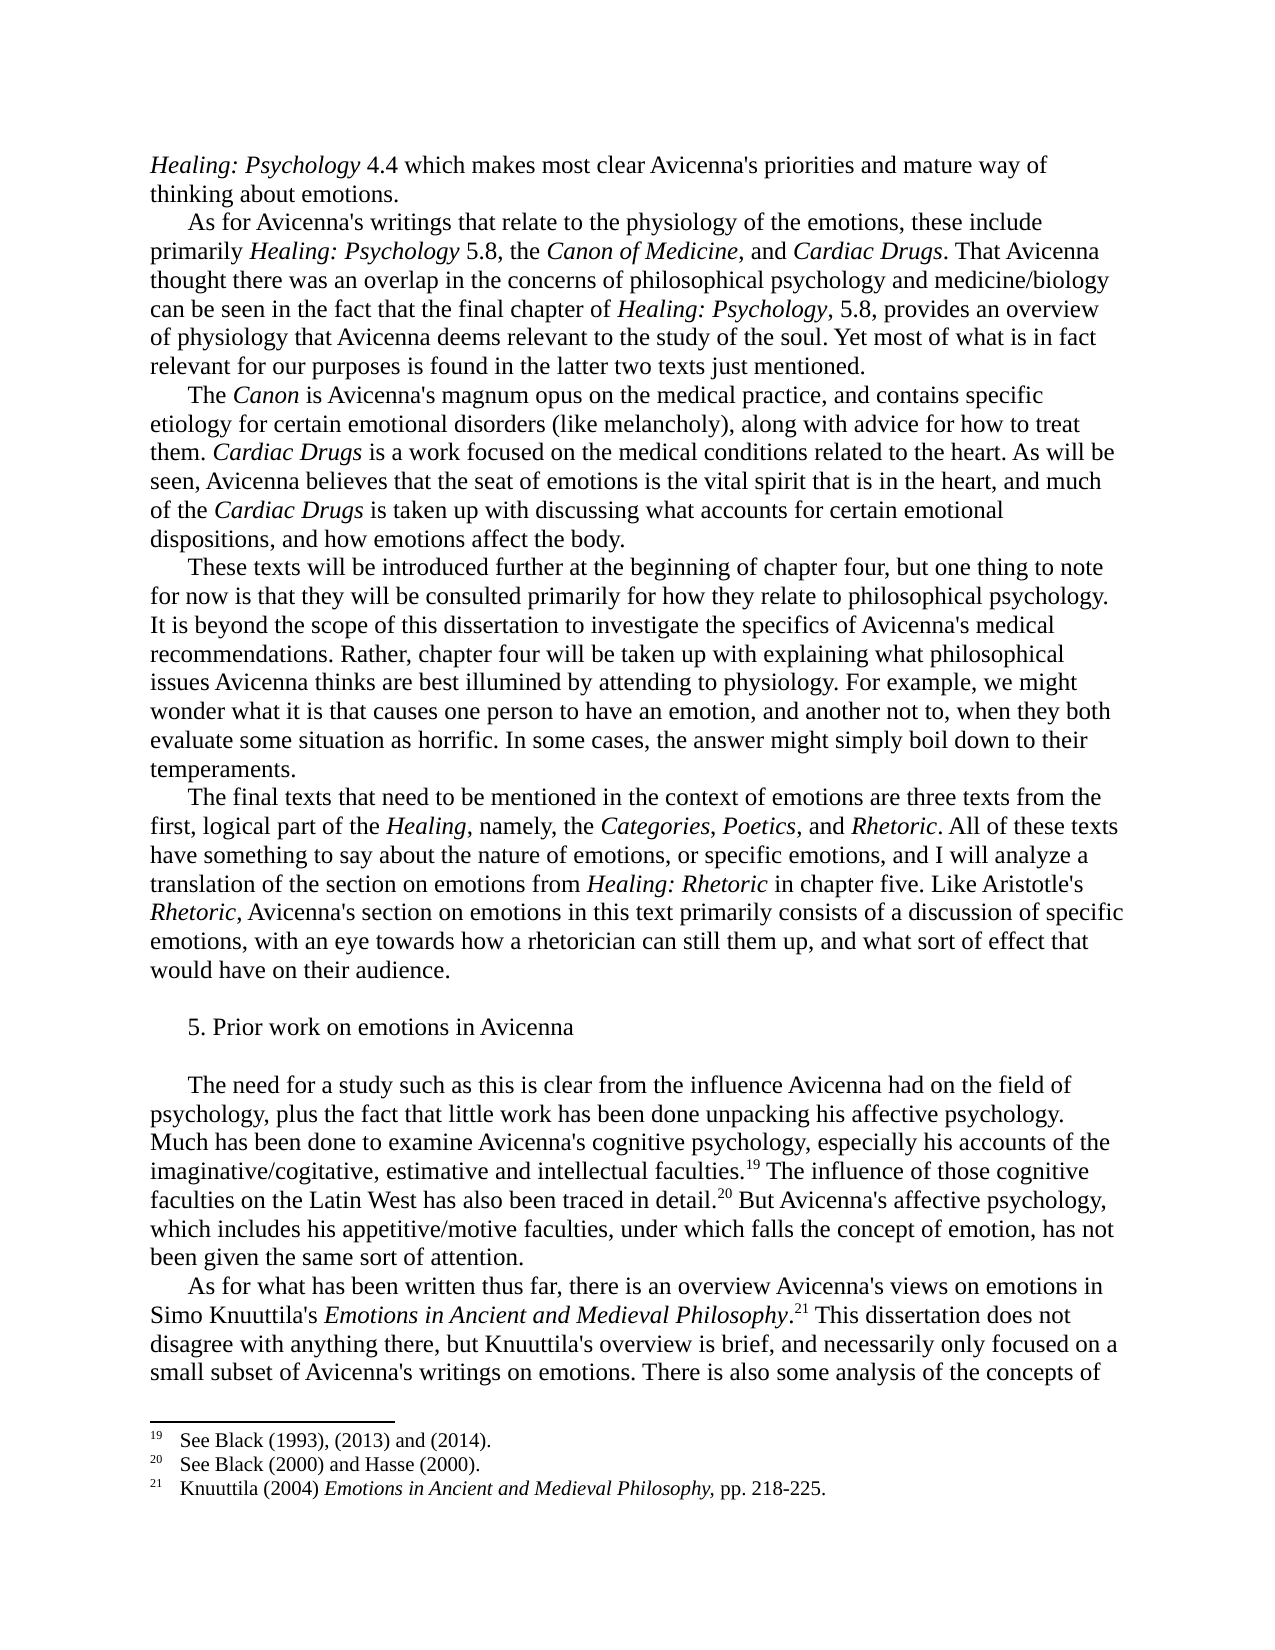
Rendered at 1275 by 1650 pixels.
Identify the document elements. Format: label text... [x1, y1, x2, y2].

text The need for a study such as this is clear from the influence Avicenna had on the field of psychology, plus the fact that little work has been done unpacking his affective psychology. Much has been done to examine Avicenna's cognitive psychology, especially his accounts of the imaginative/cogitative, estimative and intellectual faculties. The influence of those cognitive faculties on the Latin West has also been traced in detail. But Avicenna's affective psychology, which includes his appetitive/motive faculties, under which falls the concept of emotion, has not been given the same sort of attention. [150, 1070, 1125, 1271]
text See Black (1993), (2013) and (2014). [150, 1428, 1125, 1452]
text Knuuttila (2004) Emotions in Ancient and Medieval Philosophy, pp. 218-225. [150, 1476, 1125, 1500]
text See Black (2000) and Hasse (2000). [150, 1452, 1125, 1476]
text Healing: Psychology 4.4 which makes most clear Avicenna's priorities and mature way of thinking about emotions. [150, 150, 1125, 207]
text These texts will be introduced further at the beginning of chapter four, but one thing to note for now is that they will be consulted primarily for how they relate to philosophical psychology. It is beyond the scope of this dissertation to investigate the specifics of Avicenna's medical recommendations. Rather, chapter four will be taken up with explaining what philosophical issues Avicenna thinks are best illumined by attending to physiology. For example, we might wonder what it is that causes one person to have an emotion, and another not to, when they both evaluate some situation as horrific. In some cases, the answer might simply boil down to their temperaments. [150, 552, 1125, 782]
text As for Avicenna's writings that relate to the physiology of the emotions, these include primarily Healing: Psychology 5.8, the Canon of Medicine, and Cardiac Drugs. That Avicenna thought there was an overlap in the concerns of philosophical psychology and medicine/biology can be seen in the fact that the final chapter of Healing: Psychology, 5.8, provides an overview of physiology that Avicenna deems relevant to the study of the soul. Yet most of what is in fact relevant for our purposes is found in the latter two texts just mentioned. [150, 207, 1125, 380]
text As for what has been written thus far, there is an overview Avicenna's views on emotions in Simo Knuuttila's Emotions in Ancient and Medieval Philosophy. This dissertation does not disagree with anything there, but Knuuttila's overview is brief, and necessarily only focused on a small subset of Avicenna's writings on emotions. There is also some analysis of the concepts of [150, 1271, 1125, 1386]
text 5. Prior work on emotions in Avicenna [150, 1012, 1125, 1041]
text The Canon is Avicenna's magnum opus on the medical practice, and contains specific etiology for certain emotional disorders (like melancholy), along with advice for how to treat them. Cardiac Drugs is a work focused on the medical conditions related to the heart. As will be seen, Avicenna believes that the seat of emotions is the vital spirit that is in the heart, and much of the Cardiac Drugs is taken up with discussing what accounts for certain emotional dispositions, and how emotions affect the body. [150, 380, 1125, 552]
text The final texts that need to be mentioned in the context of emotions are three texts from the first, logical part of the Healing, namely, the Categories, Poetics, and Rhetoric. All of these texts have something to say about the nature of emotions, or specific emotions, and I will analyze a translation of the section on emotions from Healing: Rhetoric in chapter five. Like Aristotle's Rhetoric, Avicenna's section on emotions in this text primarily consists of a discussion of specific emotions, with an eye towards how a rhetorician can still them up, and what sort of effect that would have on their audience. [150, 782, 1125, 984]
